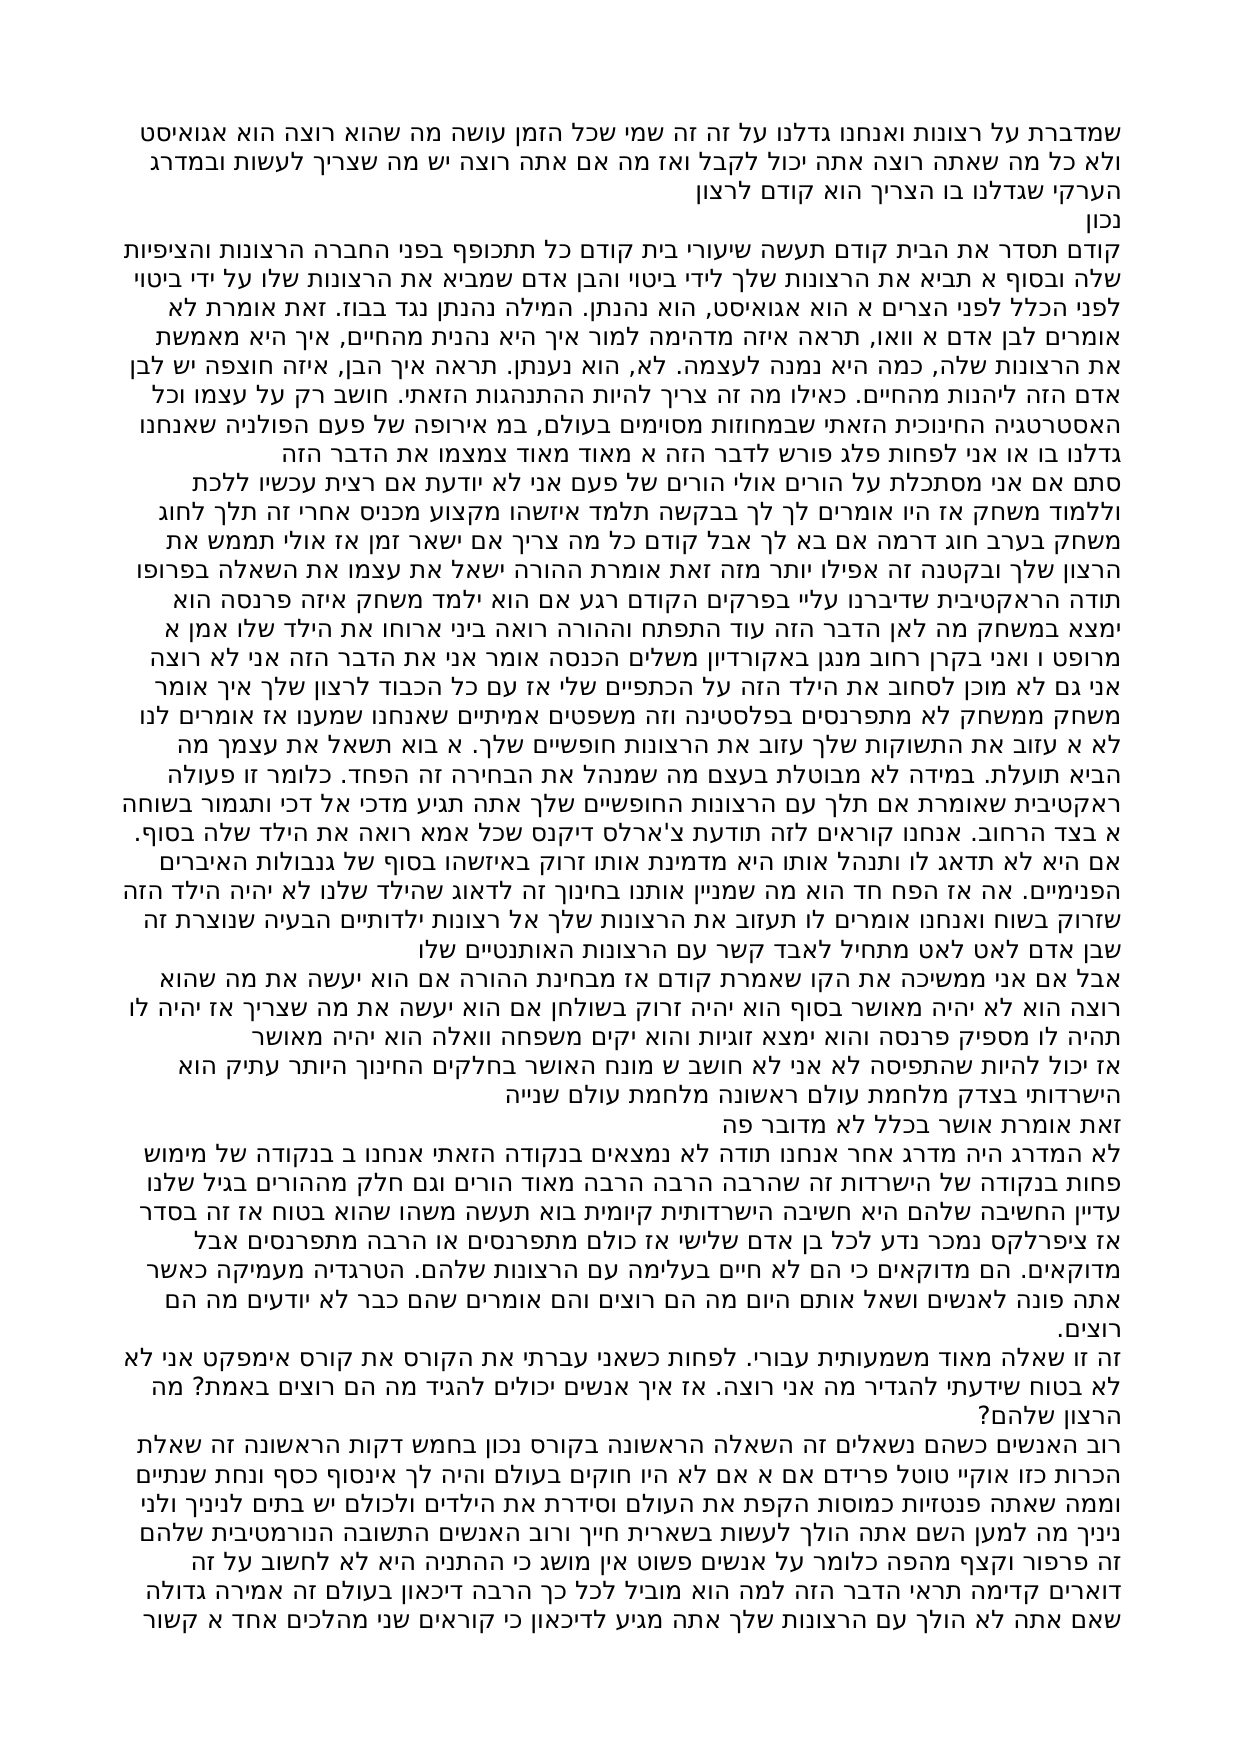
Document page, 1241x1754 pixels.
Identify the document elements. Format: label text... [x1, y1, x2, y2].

text נכון [118, 206, 1122, 235]
text אז יכול להיות שהתפיסה לא אני לא חושב ש מונח האושר בחלקים החינוך היותר עתיק הוא הישרדותי בצדק מלחמת עולם ראשונה מלחמת עולם שנייה [118, 1051, 1122, 1110]
text אבל אם אני ממשיכה את הקו שאמרת קודם אז מבחינת ההורה אם הוא יעשה את מה שהוא רוצה הוא לא יהיה מאושר בסוף הוא יהיה זרוק בשולחן אם הוא יעשה את מה שצריך אז יהיה לו תהיה לו מספיק פרנסה והוא ימצא זוגיות והוא יקים משפחה וואלה הוא יהיה מאושר [118, 964, 1122, 1051]
text זאת אומרת אושר בכלל לא מדובר פה [118, 1110, 1122, 1139]
text סתם אם אני מסתכלת על הורים אולי הורים של פעם אני לא יודעת אם רצית עכשיו ללכת וללמוד משחק אז היו אומרים לך לך בבקשה תלמד איזשהו מקצוע מכניס אחרי זה תלך לחוג משחק בערב חוג דרמה אם בא לך אבל קודם כל מה צריך אם ישאר זמן אז אולי תממש את הרצון שלך ובקטנה זה אפילו יותר מזה זאת אומרת ההורה ישאל את עצמו את השאלה בפרופו תודה הראקטיבית שדיברנו עליי בפרקים הקודם רגע אם הוא ילמד משחק איזה פרנסה הוא ימצא במשחק מה לאן הדבר הזה עוד התפתח וההורה רואה ביני ארוחו את הילד שלו אמן א מרופט ו ואני בקרן רחוב מנגן באקורדיון משלים הכנסה אומר אני את הדבר הזה אני לא רוצה אני גם לא מוכן לסחוב את הילד הזה על הכתפיים שלי אז עם כל הכבוד לרצון שלך איך אומר משחק ממשחק לא מתפרנסים בפלסטינה וזה משפטים אמיתיים שאנחנו שמענו אז אומרים לנו לא א עזוב את התשוקות שלך עזוב את הרצונות חופשיים שלך. א בוא תשאל את עצמך מה הביא תועלת. במידה לא מבוטלת בעצם מה שמנהל את הבחירה זה הפחד. כלומר זו פעולה ראקטיבית שאומרת אם תלך עם הרצונות החופשיים שלך אתה תגיע מדכי אל דכי ותגמור בשוחה א בצד הרחוב. אנחנו קוראים לזה תודעת צ'ארלס דיקנס שכל אמא רואה את הילד שלה בסוף. אם היא לא תדאג לו ותנהל אותו היא מדמינת אותו זרוק באיזשהו בסוף של גנבולות האיברים הפנימיים. אה אז הפח חד הוא מה שמניין אותנו בחינוך זה לדאוג שהילד שלנו לא יהיה הילד הזה שזרוק בשוח ואנחנו אומרים לו תעזוב את הרצונות שלך אל רצונות ילדותיים הבעיה שנוצרת זה שבן אדם לאט לאט מתחיל לאבד קשר עם הרצונות האותנטיים שלו [118, 468, 1122, 964]
text רוב האנשים כשהם נשאלים זה השאלה הראשונה בקורס נכון בחמש דקות הראשונה זה שאלת הכרות כזו אוקיי טוטל פרידם אם א אם לא היו חוקים בעולם והיה לך אינסוף כסף ונחת שנתיים וממה שאתה פנטזיות כמוסות הקפת את העולם וסידרת את הילדים ולכולם יש בתים לניניך ולני ניניך מה למען השם אתה הולך לעשות בשארית חייך ורוב האנשים התשובה הנורמטיבית שלהם זה פרפור וקצף מהפה כלומר על אנשים פשוט אין מושג כי ההתניה היא לא לחשוב על זה דוארים קדימה תראי הדבר הזה למה הוא מוביל לכל כך הרבה דיכאון בעולם זה אמירה גדולה שאם אתה לא הולך עם הרצונות שלך אתה מגיע לדיכאון כי קוראים שני מהלכים אחד א קשור [118, 1431, 1122, 1635]
text שמדברת על רצונות ואנחנו גדלנו על זה זה שמי שכל הזמן עושה מה שהוא רוצה הוא אגואיסט ולא כל מה שאתה רוצה אתה יכול לקבל ואז מה אם אתה רוצה יש מה שצריך לעשות ובמדרג הערקי שגדלנו בו הצריך הוא קודם לרצון [118, 118, 1122, 206]
text לא המדרג היה מדרג אחר אנחנו תודה לא נמצאים בנקודה הזאתי אנחנו ב בנקודה של מימוש פחות בנקודה של הישרדות זה שהרבה הרבה הרבה מאוד הורים וגם חלק מההורים בגיל שלנו עדיין החשיבה שלהם היא חשיבה הישרדותית קיומית בוא תעשה משהו שהוא בטוח אז זה בסדר אז ציפרלקס נמכר נדע לכל בן אדם שלישי אז כולם מתפרנסים או הרבה מתפרנסים אבל מדוקאים. הם מדוקאים כי הם לא חיים בעלימה עם הרצונות שלהם. הטרגדיה מעמיקה כאשר אתה פונה לאנשים ושאל אותם היום מה הם רוצים והם אומרים שהם כבר לא יודעים מה הם רוצים. [118, 1139, 1122, 1343]
text קודם תסדר את הבית קודם תעשה שיעורי בית קודם כל תתכופף בפני החברה הרצונות והציפיות שלה ובסוף א תביא את הרצונות שלך לידי ביטוי והבן אדם שמביא את הרצונות שלו על ידי ביטוי לפני הכלל לפני הצרים א הוא אגואיסט, הוא נהנתן. המילה נהנתן נגד בבוז. זאת אומרת לא אומרים לבן אדם א וואו, תראה איזה מדהימה למור איך היא נהנית מהחיים, איך היא מאמשת את הרצונות שלה, כמה היא נמנה לעצמה. לא, הוא נענתן. תראה איך הבן, איזה חוצפה יש לבן אדם הזה ליהנות מהחיים. כאילו מה זה צריך להיות ההתנהגות הזאתי. חושב רק על עצמו וכל האסטרטגיה החינוכית הזאתי שבמחוזות מסוימים בעולם, במ אירופה של פעם הפולניה שאנחנו גדלנו בו או אני לפחות פלג פורש לדבר הזה א מאוד מאוד צמצמו את הדבר הזה [118, 235, 1122, 468]
text זה זו שאלה מאוד משמעותית עבורי. לפחות כשאני עברתי את הקורס את קורס אימפקט אני לא לא בטוח שידעתי להגדיר מה אני רוצה. אז איך אנשים יכולים להגיד מה הם רוצים באמת? מה הרצון שלהם? [118, 1343, 1122, 1431]
